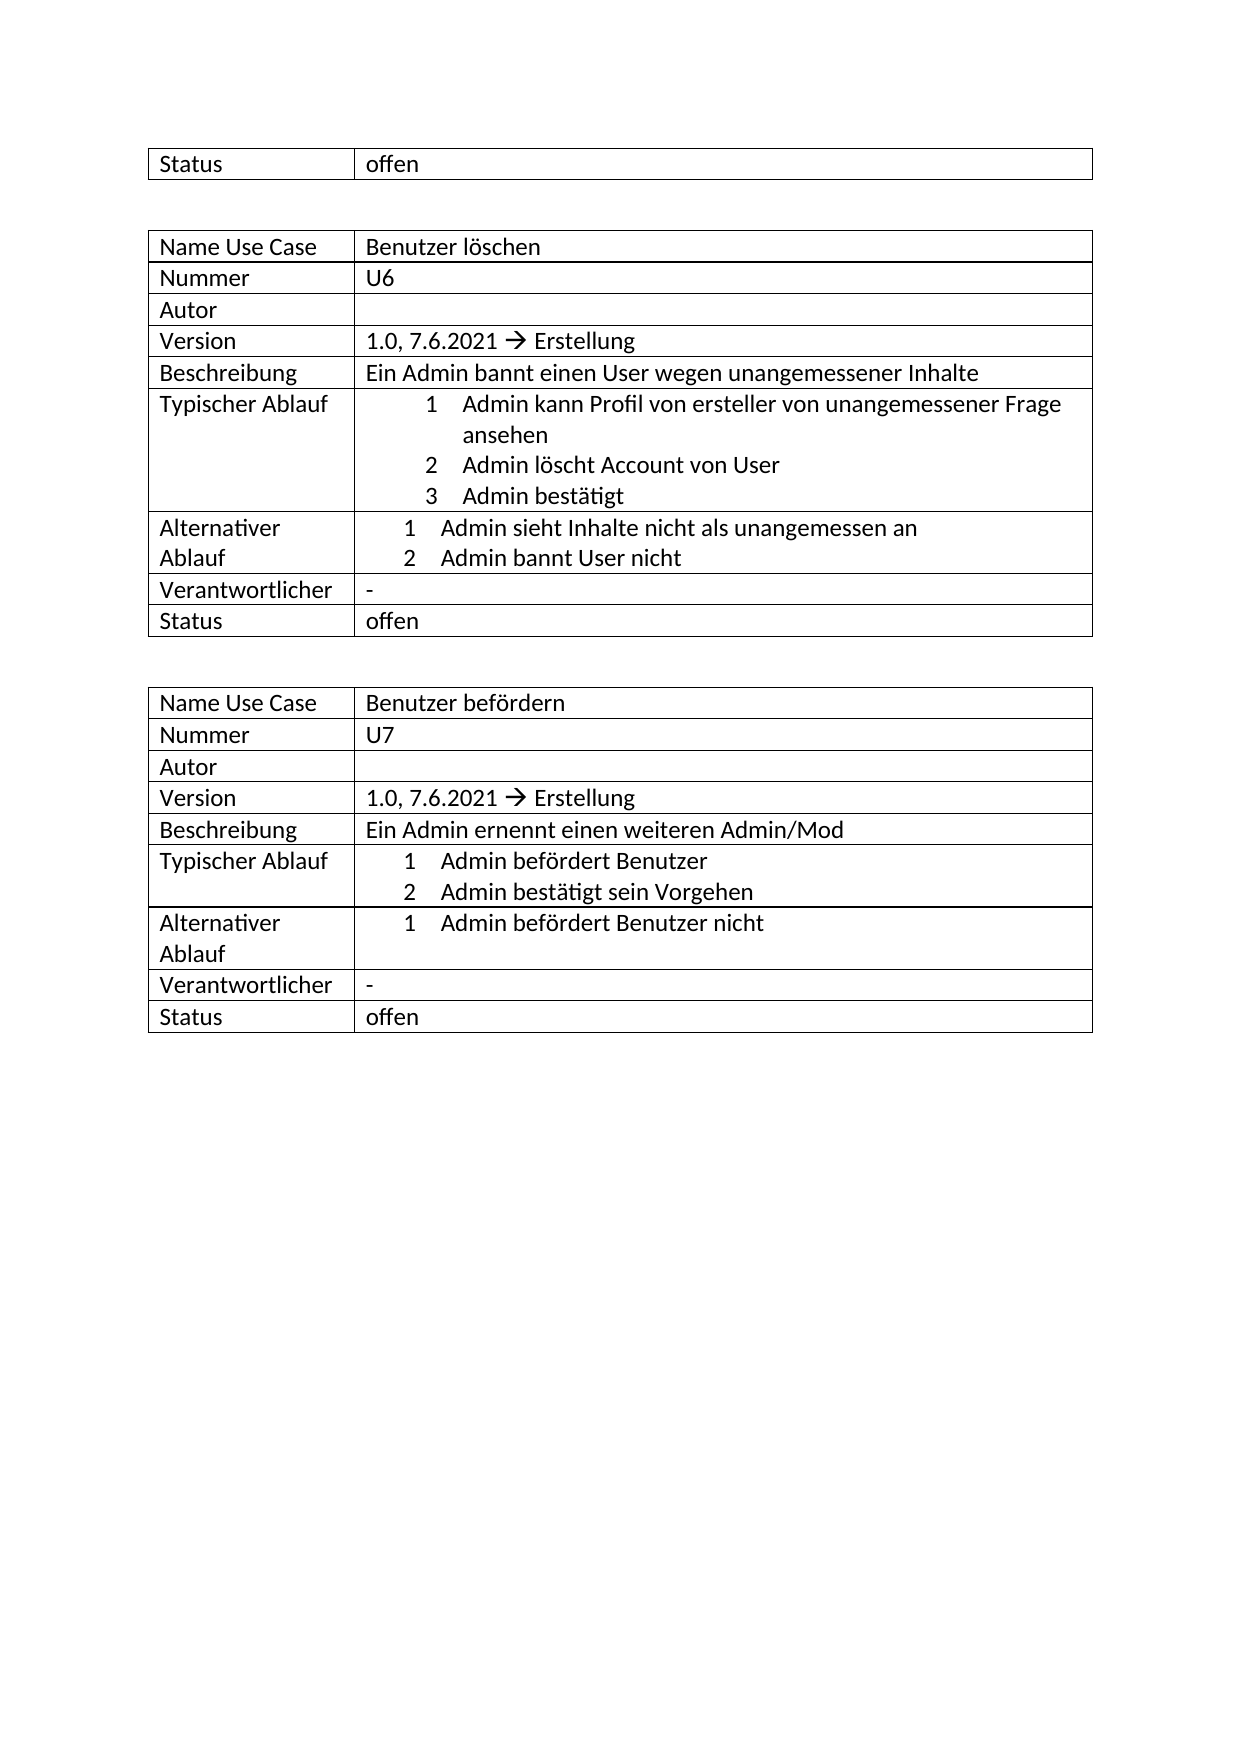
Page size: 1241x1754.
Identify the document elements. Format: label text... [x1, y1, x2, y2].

table_cell Typischer Ablauf [149, 845, 354, 906]
table_cell Status [149, 1001, 354, 1032]
table_cell Alternativer Ablauf [149, 512, 354, 573]
table_cell Autor [149, 294, 354, 324]
table_cell Status [149, 605, 354, 636]
table_cell offen [355, 605, 1092, 636]
table_cell [355, 751, 1092, 781]
table_header Name Use Case [149, 688, 354, 718]
table_cell Ein Admin ernennt einen weiteren Admin/Mod [355, 814, 1092, 844]
table_cell Alternativer Ablauf [149, 908, 354, 968]
table_cell Typischer Ablauf [149, 389, 354, 511]
table_cell Admin kann Profil von ersteller von unangemessener Frage ansehen Admin löscht Account von User Admin bestätigt [355, 389, 1092, 511]
table_cell Nummer [149, 719, 354, 750]
table_cell 1.0, 7.6.2021  Erstellung [355, 326, 1092, 356]
table_cell Version [149, 326, 354, 356]
table_cell Version [149, 782, 354, 813]
table_cell 1.0, 7.6.2021  Erstellung [355, 782, 1092, 813]
table_cell Admin befördert Benutzer nicht [355, 908, 1092, 968]
table_cell Beschreibung [149, 357, 354, 388]
table_cell Ein Admin bannt einen User wegen unangemessener Inhalte [355, 357, 1092, 388]
table_header Name Use Case [149, 231, 354, 261]
table_cell [355, 294, 1092, 324]
table_cell Beschreibung [149, 814, 354, 844]
table_cell Admin befördert Benutzer Admin bestätigt sein Vorgehen [355, 845, 1092, 906]
table_cell - [355, 970, 1092, 1000]
table_header Benutzer löschen [355, 231, 1092, 261]
table_cell Autor [149, 751, 354, 781]
table_cell U6 [355, 263, 1092, 293]
table_cell offen [355, 1001, 1092, 1032]
table_cell U7 [355, 719, 1092, 750]
table_cell - [355, 574, 1092, 604]
table_cell Status [149, 149, 354, 179]
table_cell Verantwortlicher [149, 970, 354, 1000]
table_header Benutzer befördern [355, 688, 1092, 718]
table_cell Verantwortlicher [149, 574, 354, 604]
table_cell Nummer [149, 263, 354, 293]
table_cell offen [355, 149, 1092, 179]
table_cell Admin sieht Inhalte nicht als unangemessen an Admin bannt User nicht [355, 512, 1092, 573]
